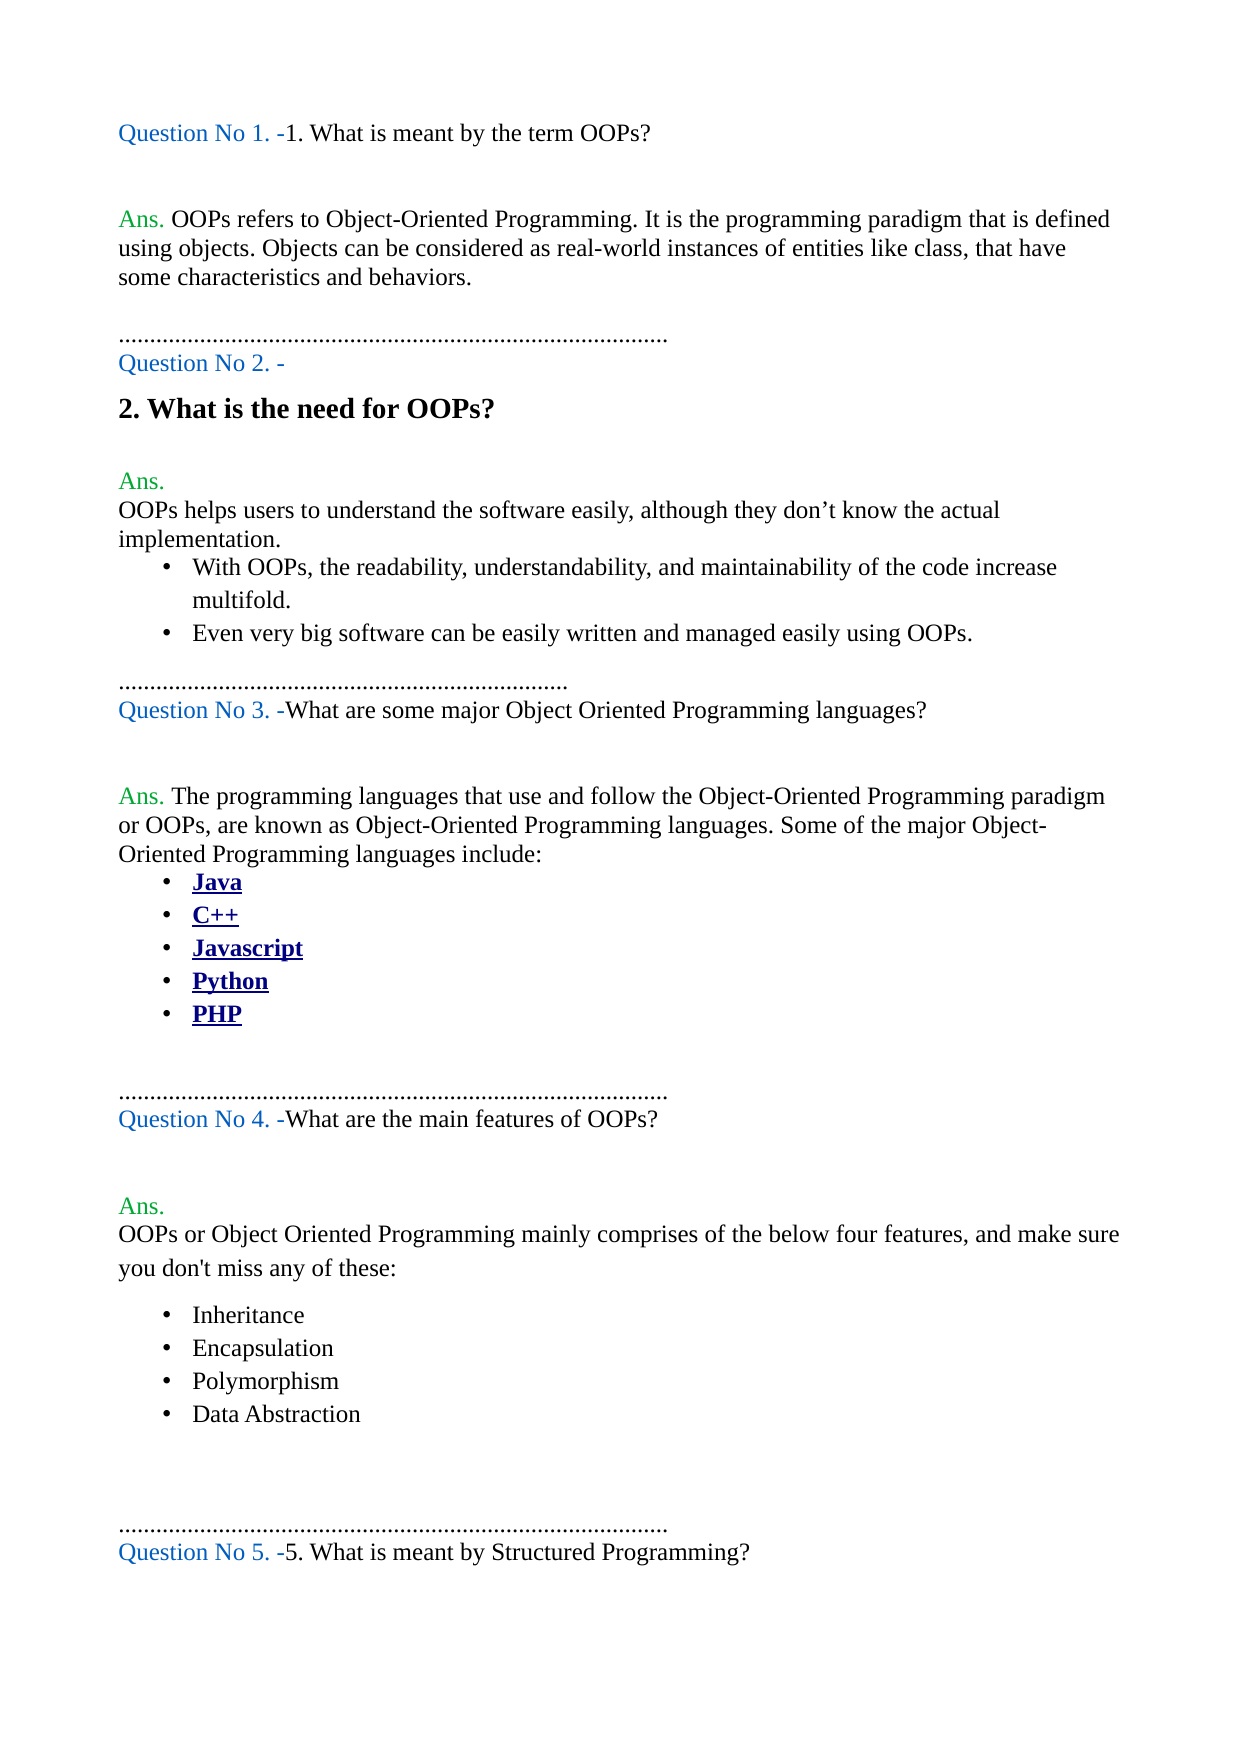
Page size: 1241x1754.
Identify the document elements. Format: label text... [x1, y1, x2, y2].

list Inheritance [162, 1300, 1122, 1329]
text ........................................................................................ [118, 319, 1122, 348]
text OOPs helps users to understand the software easily, although they don’t know the actual implementation. [118, 495, 1122, 552]
text Ans. [118, 466, 1122, 495]
text OOPs or Object Oriented Programming mainly comprises of the below four features, and make sure you don't miss any of these: [118, 1219, 1122, 1281]
subtitle 2. What is the need for OOPs? [118, 391, 1122, 425]
text ........................................................................................ [118, 1509, 1122, 1537]
list Encapsulation [162, 1333, 1122, 1362]
list C++ [162, 900, 1122, 929]
list Data Abstraction [162, 1399, 1122, 1461]
text Question No 2. - [118, 348, 1122, 377]
list Python [162, 966, 1122, 995]
text Question No 4. -What are the main features of OOPs? [118, 1104, 1122, 1133]
text Question No 3. -What are some major Object Oriented Programming languages? [118, 695, 1122, 724]
text ........................................................................ [118, 666, 1122, 695]
text Ans. [118, 1191, 1122, 1219]
list Polymorphism [162, 1366, 1122, 1395]
list Even very big software can be easily written and managed easily using OOPs. [162, 618, 1122, 647]
text Question No 5. -5. What is meant by Structured Programming? [118, 1537, 1122, 1566]
list PHP [162, 999, 1122, 1028]
text Ans. The programming languages that use and follow the Object-Oriented Programming paradigm or OOPs, are known as Object-Oriented Programming languages. Some of the major Object-Oriented Programming languages include: [118, 781, 1122, 867]
text ........................................................................................ [118, 1076, 1122, 1104]
text Question No 1. -1. What is meant by the term OOPs? [118, 118, 1122, 147]
text Ans. OOPs refers to Object-Oriented Programming. It is the programming paradigm that is defined using objects. Objects can be considered as real-world instances of entities like class, that have some characteristics and behaviors. [118, 204, 1122, 291]
list Javascript [162, 933, 1122, 962]
list Java [162, 867, 1122, 896]
list With OOPs, the readability, understandability, and maintainability of the code increase multifold. [162, 552, 1122, 614]
